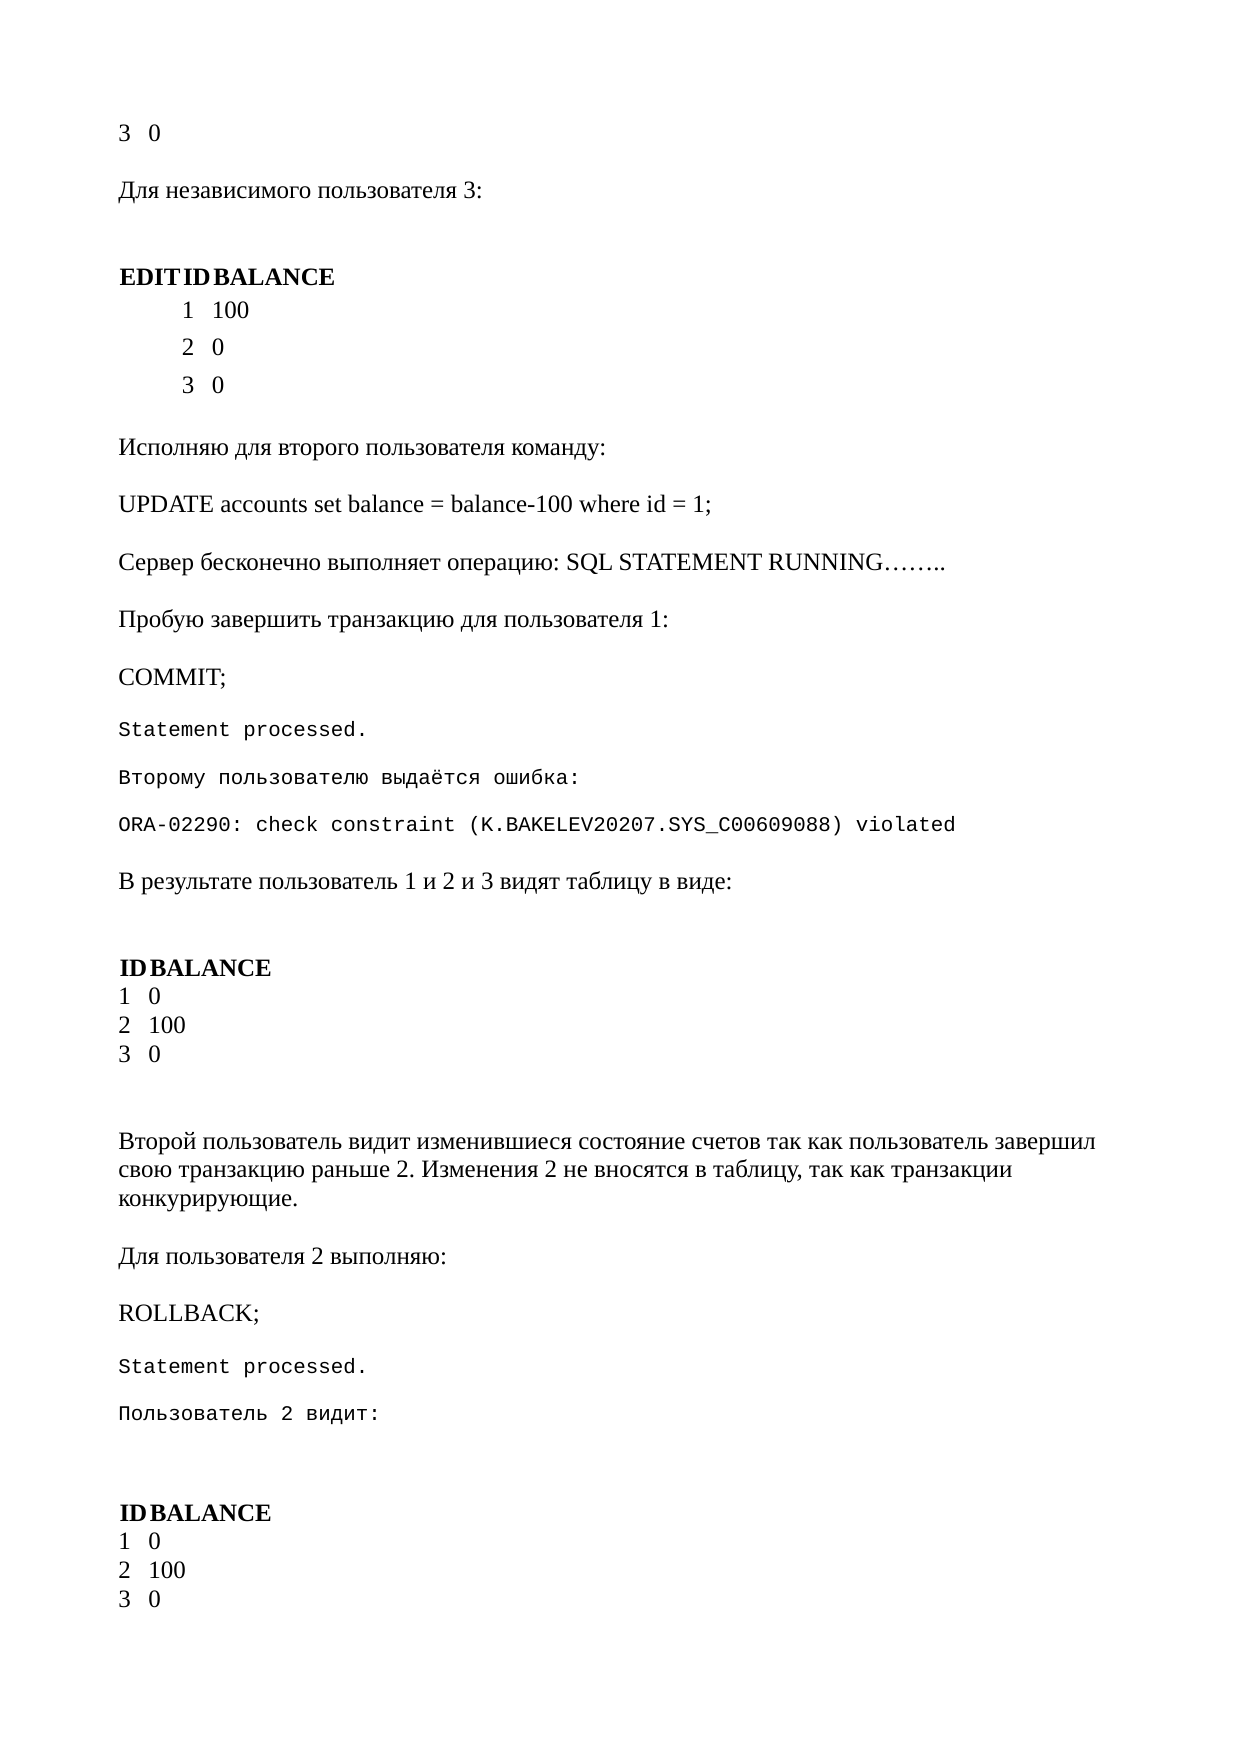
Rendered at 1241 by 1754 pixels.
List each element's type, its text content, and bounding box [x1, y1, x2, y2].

text Statement processed. [118, 1356, 1122, 1379]
table_cell 100 [212, 291, 336, 328]
table_cell [118, 328, 182, 366]
table_cell 3 [182, 366, 212, 403]
table_header BALANCE [148, 1498, 273, 1526]
table_cell 3 [118, 1039, 148, 1068]
table_cell 3 [118, 118, 148, 147]
table_cell 0 [148, 981, 273, 1010]
table_header BALANCE [212, 262, 336, 291]
table_cell 1 [118, 1526, 148, 1555]
text Исполняю для второго пользователя команду: [118, 432, 1122, 461]
table_cell 0 [212, 328, 336, 366]
table_header EDIT [118, 262, 182, 291]
table_cell 100 [148, 1555, 273, 1584]
table_header ID [118, 1498, 148, 1526]
text Второму пользователю выдаётся ошибка: [118, 767, 1122, 790]
text Statement processed. [118, 719, 1122, 743]
table_cell 0 [148, 1526, 273, 1555]
text В результате пользователь 1 и 2 и 3 видят таблицу в виде: [118, 866, 1122, 895]
table_cell 2 [118, 1010, 148, 1039]
text UPDATE accounts set balance = balance-100 where id = 1; [118, 489, 1122, 518]
table_cell 2 [182, 328, 212, 366]
table_header ID [118, 953, 148, 981]
text Для независимого пользователя 3: [118, 176, 1122, 204]
text Пробую завершить транзакцию для пользователя 1: [118, 604, 1122, 633]
table_header BALANCE [148, 953, 273, 981]
table_cell 2 [118, 1555, 148, 1584]
text Второй пользователь видит изменившиеся состояние счетов так как пользователь завершил свою транзакцию раньше 2. Изменения 2 не вносятся в таблицу, так как транзакции конкурирующие. [118, 1126, 1122, 1212]
text Пользователь 2 видит: [118, 1403, 1122, 1427]
table_cell 100 [148, 1010, 273, 1039]
table_cell 1 [118, 981, 148, 1010]
table_cell 0 [148, 118, 273, 147]
text COMMIT; [118, 662, 1122, 691]
table_header ID [182, 262, 212, 291]
text Для пользователя 2 выполняю: [118, 1241, 1122, 1269]
table_cell 1 [182, 291, 212, 328]
table_header [118, 1115, 136, 1126]
text Сервер бесконечно выполняет операцию: SQL STATEMENT RUNNING…….. [118, 547, 1122, 576]
table_cell 0 [148, 1584, 273, 1613]
table_cell 3 [118, 1584, 148, 1613]
table_cell [118, 291, 182, 328]
table_cell 0 [212, 366, 336, 403]
table_cell 0 [148, 1039, 273, 1068]
text ORA-02290: check constraint (K.BAKELEV20207.SYS_C00609088) violated [118, 814, 1122, 838]
text ROLLBACK; [118, 1298, 1122, 1327]
table_cell [118, 366, 182, 403]
